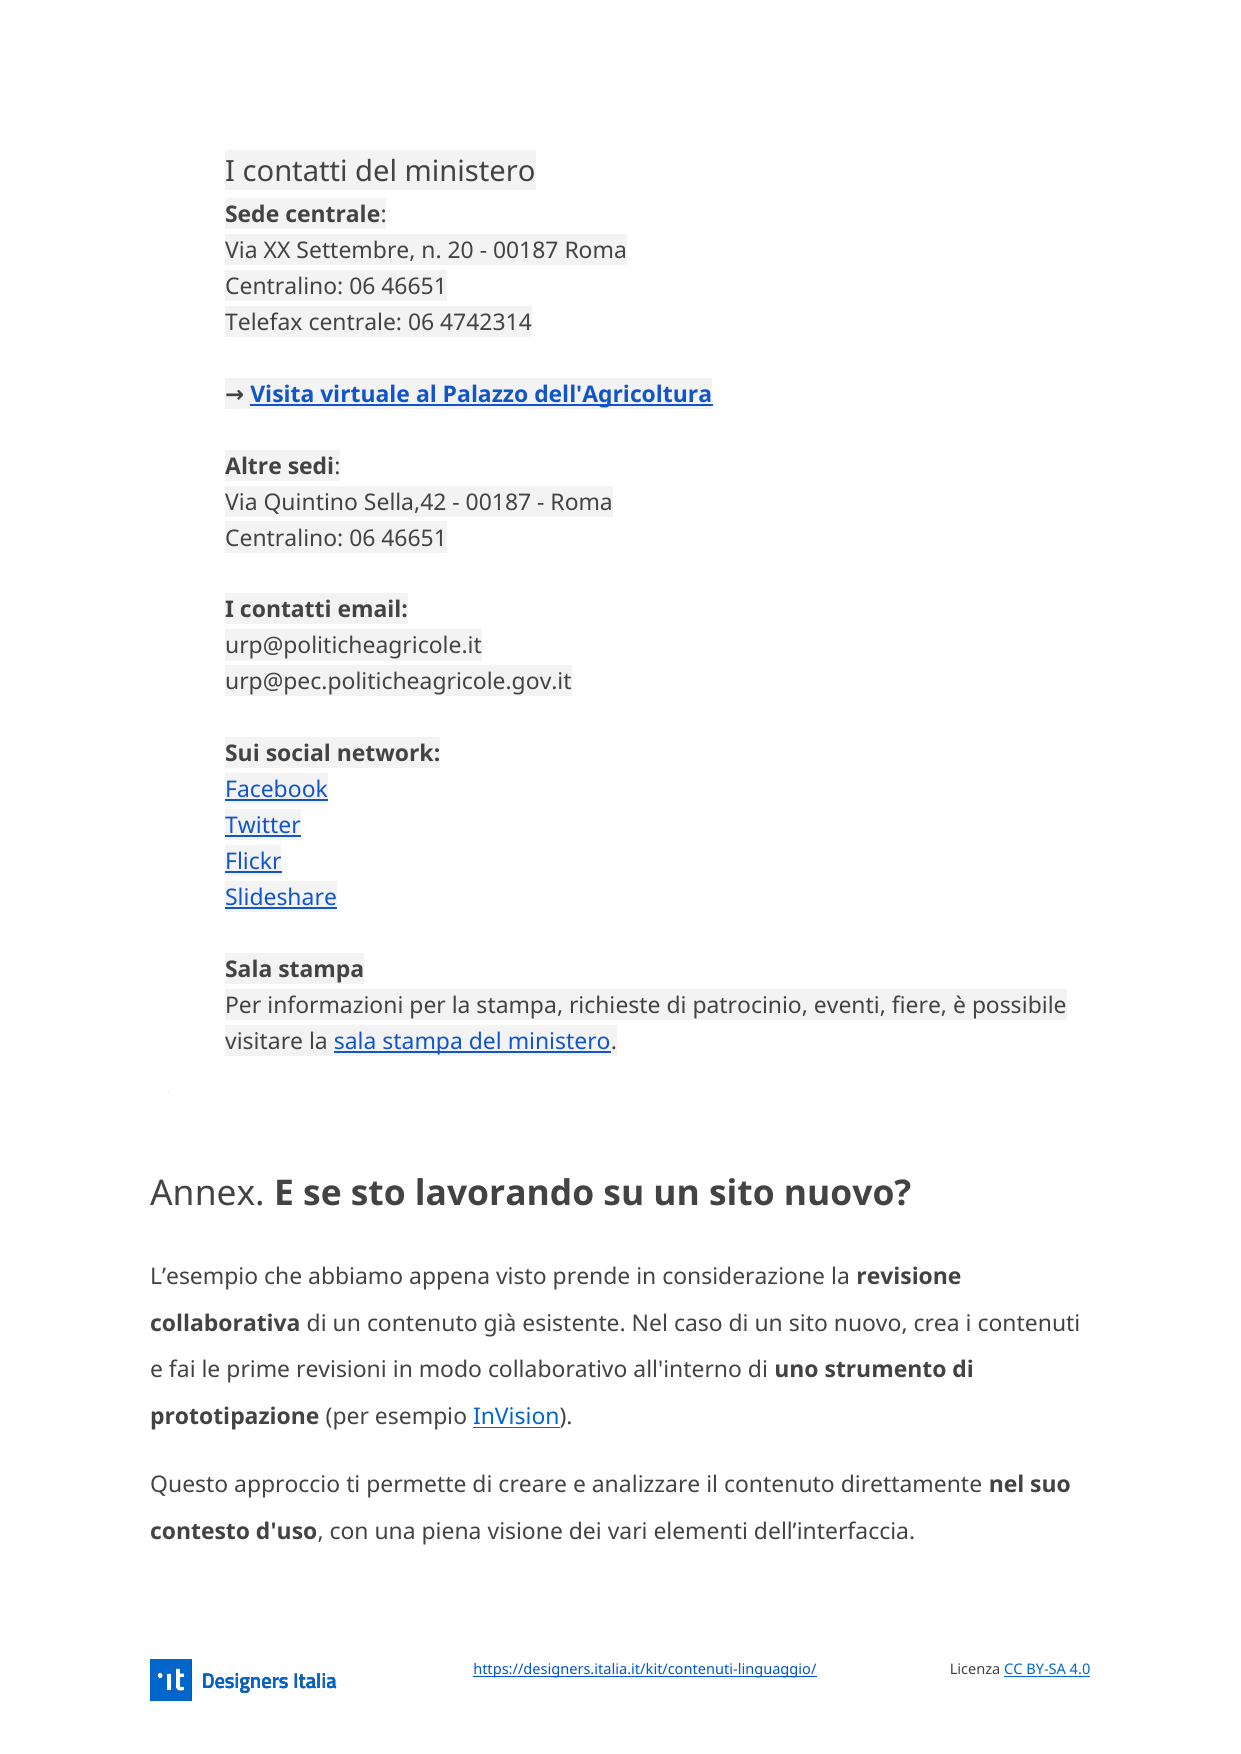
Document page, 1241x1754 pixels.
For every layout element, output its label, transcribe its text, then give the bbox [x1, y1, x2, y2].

text Centralino: 06 46651 [225, 270, 1090, 301]
text urp@pec.politicheagricole.gov.it [225, 665, 1090, 696]
text Telefax centrale: 06 4742314 [225, 306, 1090, 337]
text Sala stampa [225, 953, 1090, 984]
text I contatti email: [225, 593, 1090, 624]
text Flickr [225, 845, 1090, 876]
subtitle Annex. E se sto lavorando su un sito nuovo? [150, 1167, 1052, 1215]
text Twitter [225, 809, 1090, 840]
text Per informazioni per la stampa, richieste di patrocinio, eventi, fiere, è possibile visitare la sala stampa del ministero. [225, 989, 1090, 1056]
text Sede centrale: [225, 198, 1090, 229]
text Sui social network: [225, 737, 1090, 768]
text Facebook [225, 773, 1090, 804]
text Via Quintino Sella,42 - 00187 - Roma [225, 486, 1090, 517]
text Altre sedi: [225, 449, 1090, 481]
text Slideshare [225, 881, 1090, 912]
picture [150, 1659, 347, 1701]
text urp@politicheagricole.it [225, 629, 1090, 661]
subtitle I contatti del ministero [225, 150, 1090, 190]
text L’esempio che abbiamo appena visto prende in considerazione la revisione collaborativa di un contenuto già esistente. Nel caso di un sito nuovo, crea i contenuti e fai le prime revisioni in modo collaborativo all'interno di uno strumento di prototipazione (per esempio InVision). [150, 1259, 1094, 1431]
text Questo approccio ti permette di creare e analizzare il contenuto direttamente nel suo contesto d'uso, con una piena visione dei vari elementi dell’interfaccia. [150, 1468, 1094, 1546]
text Via XX Settembre, n. 20 - 00187 Roma [225, 234, 1090, 265]
text Centralino: 06 46651 [225, 521, 1090, 553]
text → Visita virtuale al Palazzo dell'Agricoltura [225, 378, 1090, 409]
